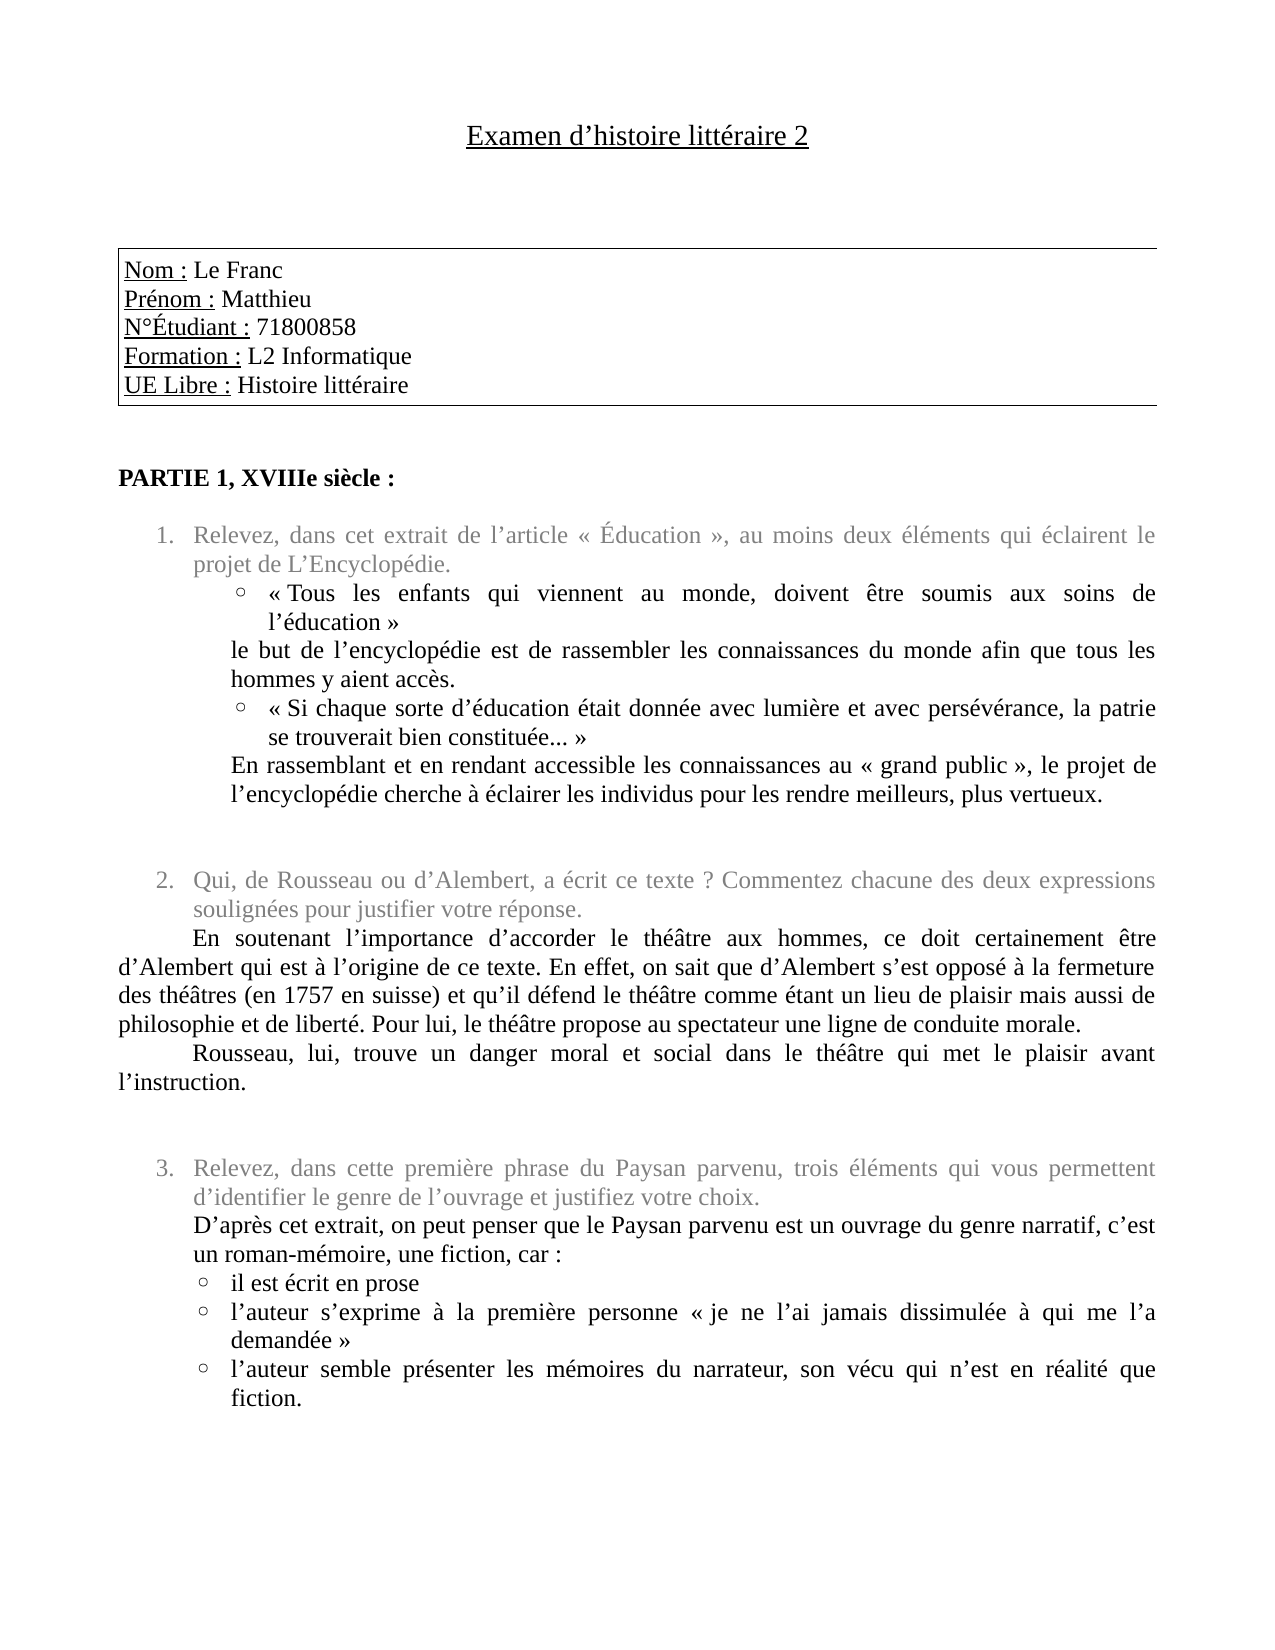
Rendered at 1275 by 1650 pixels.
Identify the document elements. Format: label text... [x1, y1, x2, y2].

text En soutenant l’importance d’accorder le théâtre aux hommes, ce doit certainement être d’Alembert qui est à l’origine de ce texte. En effet, on sait que d’Alembert s’est opposé à la fermeture des théâtres (en 1757 en suisse) et qu’il défend le théâtre comme étant un lieu de plaisir mais aussi de philosophie et de liberté. Pour lui, le théâtre propose au spectateur une ligne de conduite morale. [118, 923, 1157, 1038]
text Rousseau, lui, trouve un danger moral et social dans le théâtre qui met le plaisir avant l’instruction. [118, 1038, 1157, 1096]
list En rassemblant et en rendant accessible les connaissances au « grand public », le projet de l’encyclopédie cherche à éclairer les individus pour les rendre meilleurs, plus vertueux. [193, 751, 1157, 808]
text PARTIE 1, XVIIIe siècle : [118, 463, 1157, 492]
list l’auteur s’exprime à la première personne « je ne l’ai jamais dissimulée à qui me l’a demandée » [193, 1297, 1157, 1354]
table_header Nom : Le Franc Prénom : Matthieu N°Étudiant : 71800858 Formation : L2 Informatique UE Libre : Histoire littéraire [119, 249, 1157, 404]
list « Si chaque sorte d’éducation était donnée avec lumière et avec persévérance, la patrie se trouverait bien constituée... » [231, 693, 1157, 751]
list le but de l’encyclopédie est de rassembler les connaissances du monde afin que tous les hommes y aient accès. [193, 636, 1157, 693]
list il est écrit en prose [193, 1268, 1157, 1297]
list Relevez, dans cet extrait de l’article « Éducation », au moins deux éléments qui éclairent le projet de L’Encyclopédie. [156, 521, 1157, 578]
list l’auteur semble présenter les mémoires du narrateur, son vécu qui n’est en réalité que fiction. [193, 1354, 1157, 1412]
list D’après cet extrait, on peut penser que le Paysan parvenu est un ouvrage du genre narratif, c’est un roman-mémoire, une fiction, car : [156, 1211, 1157, 1268]
list Qui, de Rousseau ou d’Alembert, a écrit ce texte ? Commentez chacune des deux expressions soulignées pour justifier votre réponse. [156, 866, 1157, 923]
list Relevez, dans cette première phrase du Paysan parvenu, trois éléments qui vous permettent d’identifier le genre de l’ouvrage et justifiez votre choix. [156, 1153, 1157, 1211]
list « Tous les enfants qui viennent au monde, doivent être soumis aux soins de l’éducation » [231, 578, 1157, 636]
